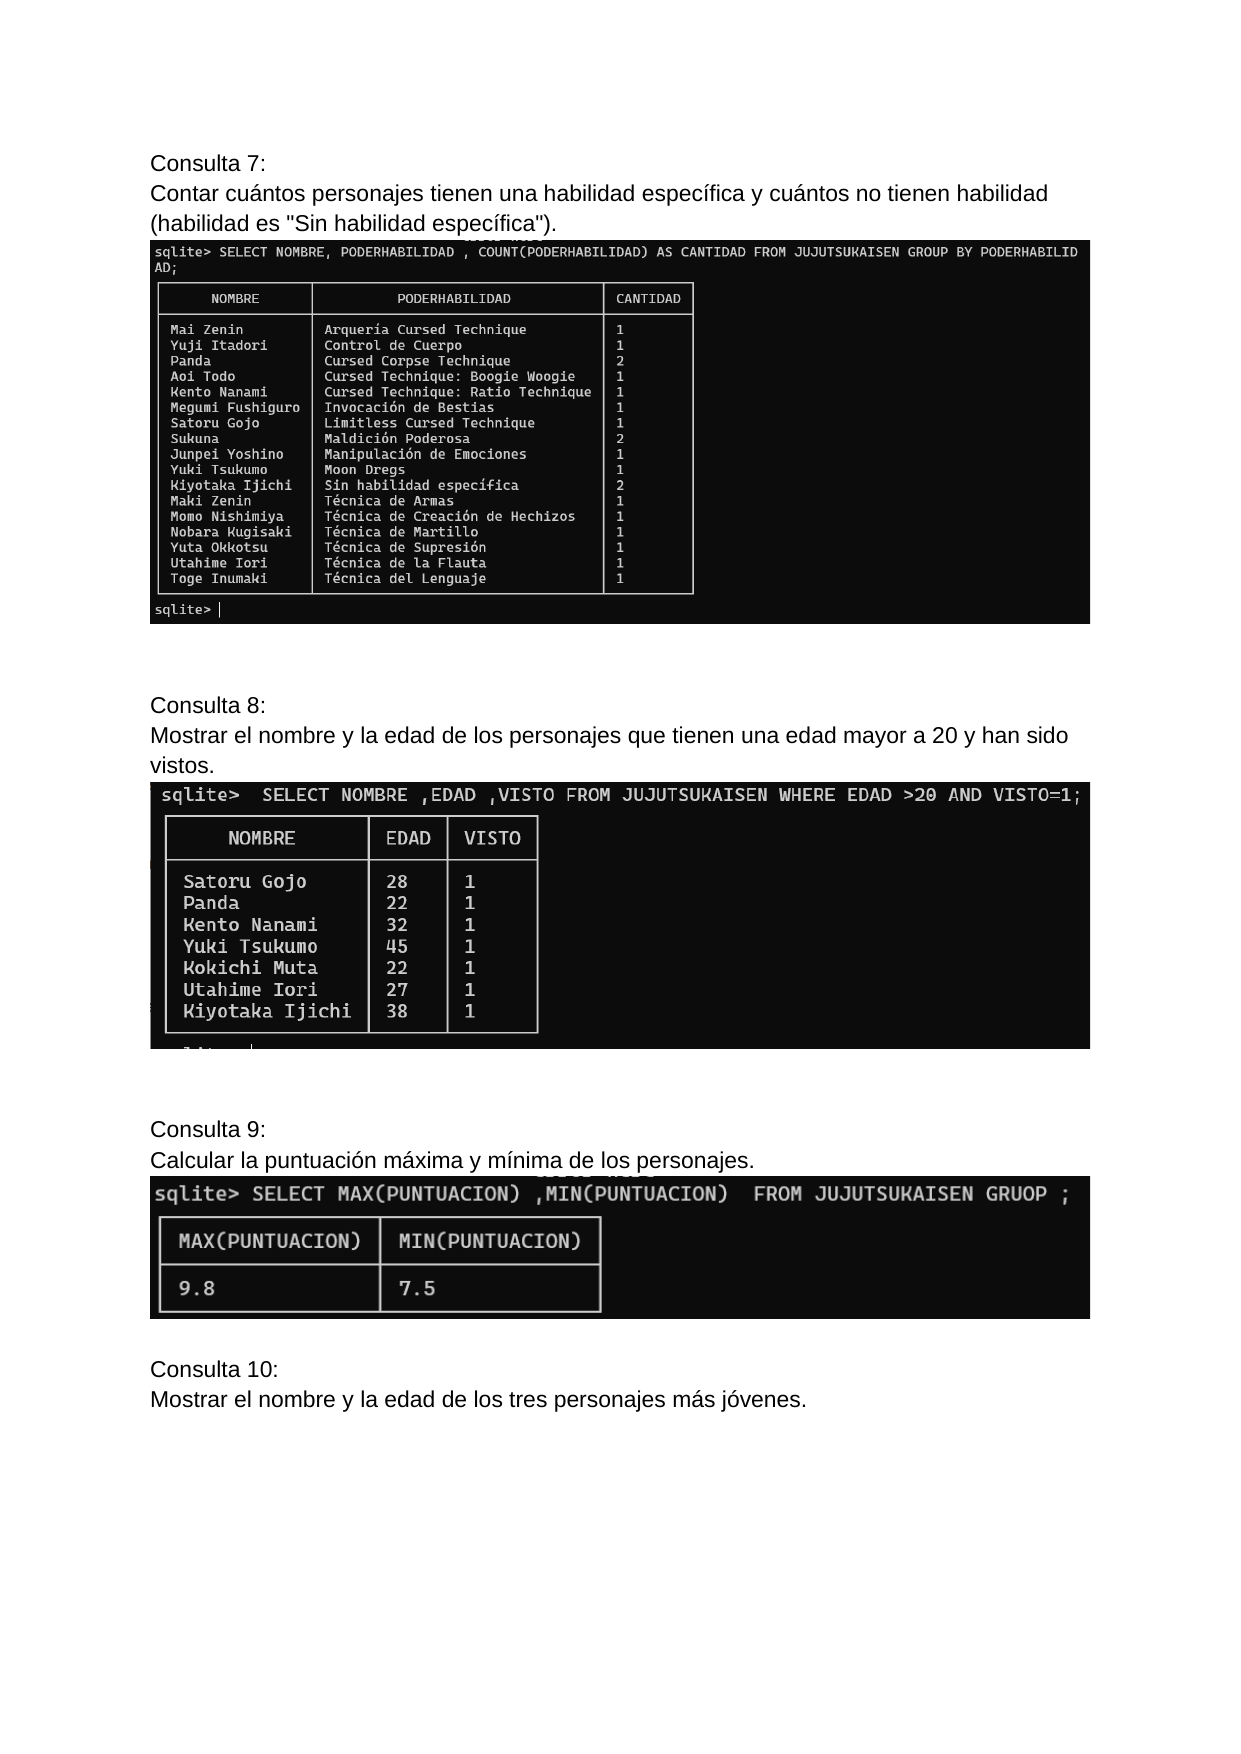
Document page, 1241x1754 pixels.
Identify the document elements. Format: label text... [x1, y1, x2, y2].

text Consulta 10: [150, 1356, 1090, 1383]
text Calcular la puntuación máxima y mínima de los personajes. [150, 1147, 1090, 1173]
text Mostrar el nombre y la edad de los personajes que tienen una edad mayor a 20 y han sido vistos. [150, 722, 1090, 778]
text Consulta 7: [150, 150, 1090, 176]
text Consulta 8: [150, 692, 1090, 718]
text Consulta 9: [150, 1116, 1090, 1143]
picture [150, 782, 1091, 1049]
picture [150, 240, 1091, 624]
text Mostrar el nombre y la edad de los tres personajes más jóvenes. [150, 1386, 1090, 1413]
text Contar cuántos personajes tienen una habilidad específica y cuántos no tienen habilidad (habilidad es "Sin habilidad específica"). [150, 180, 1090, 237]
picture [150, 1176, 1091, 1319]
